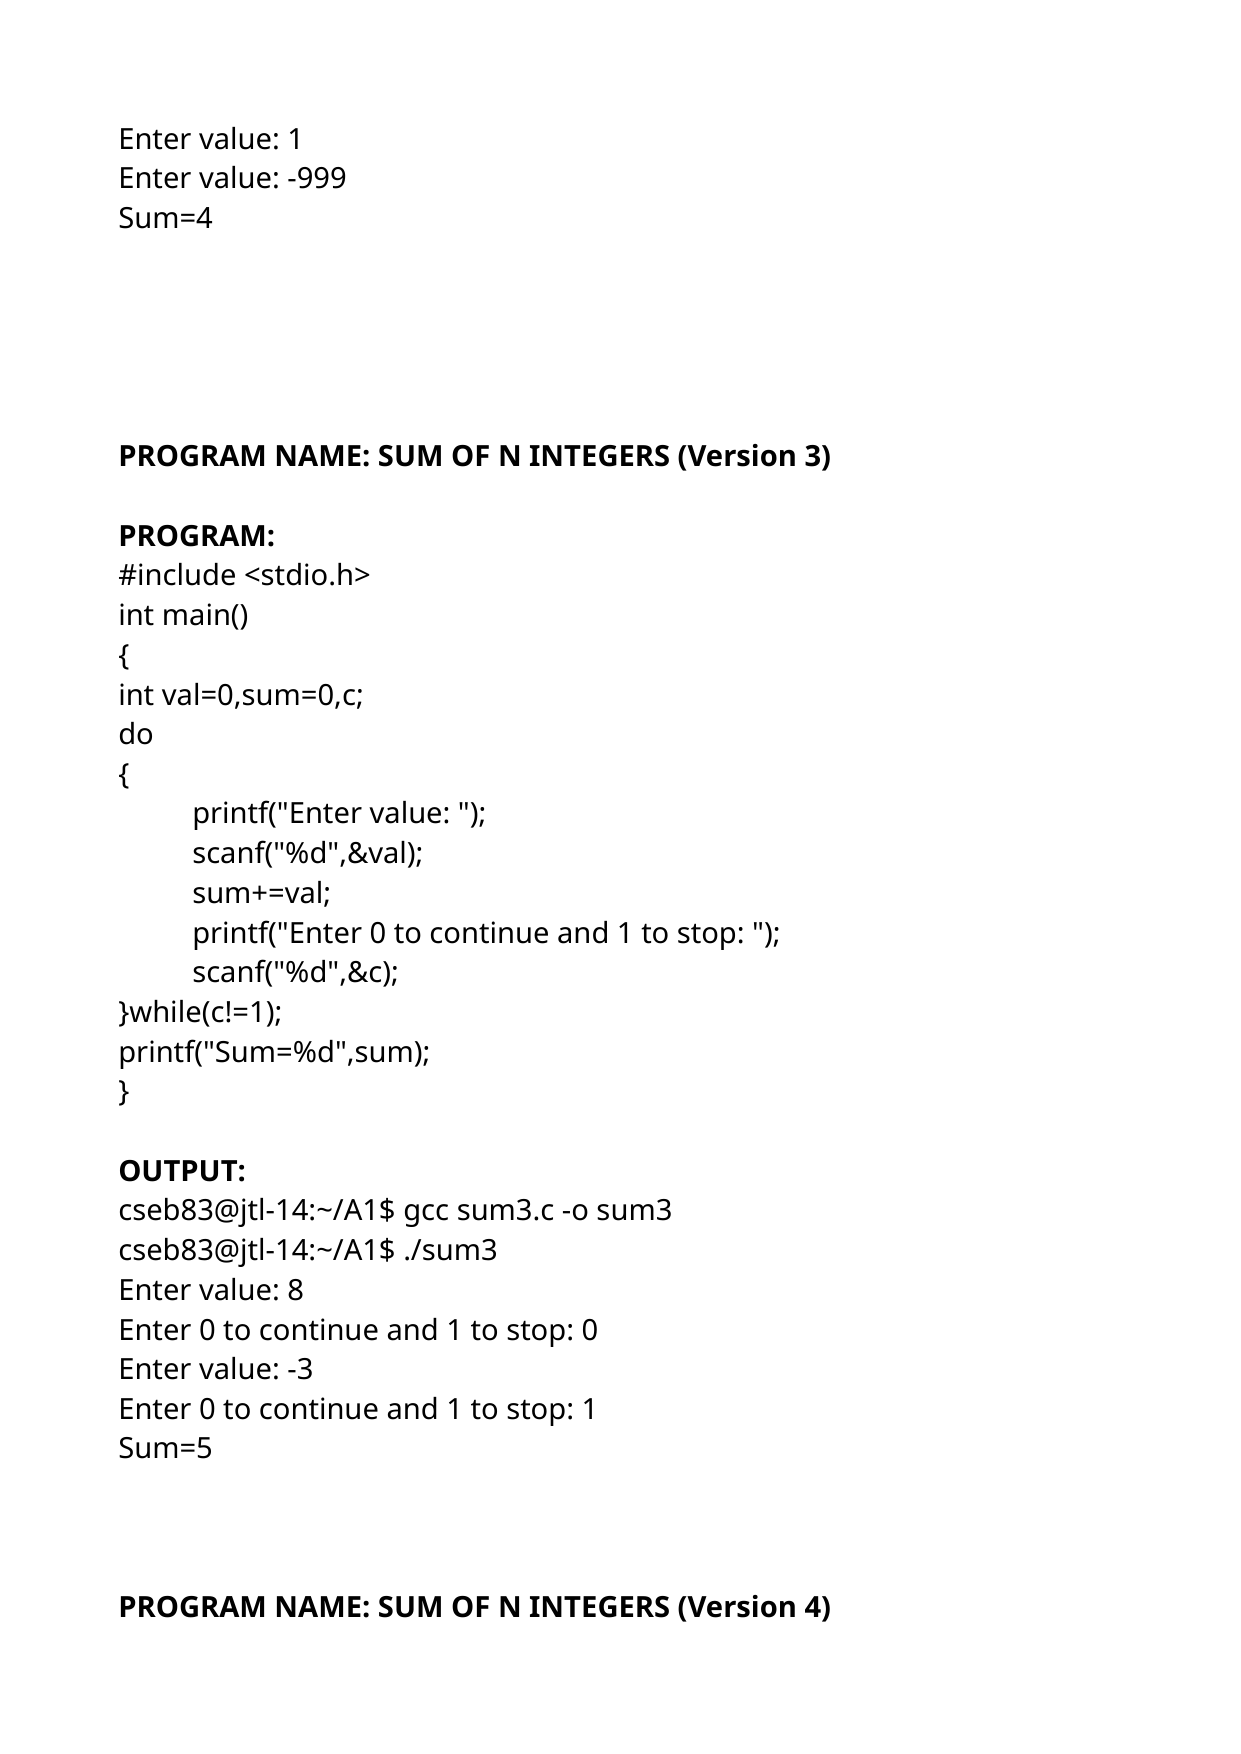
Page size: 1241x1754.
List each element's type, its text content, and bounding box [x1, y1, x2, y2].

text Sum=4 [118, 197, 1122, 237]
text scanf("%d",&c); [118, 952, 1122, 991]
text sum+=val; [118, 872, 1122, 912]
text Enter 0 to continue and 1 to stop: 0 [118, 1309, 1122, 1348]
text int main() [118, 594, 1122, 634]
text { [118, 634, 1122, 674]
text PROGRAM NAME: SUM OF N INTEGERS (Version 4) [118, 1587, 1122, 1626]
text } [118, 1071, 1122, 1110]
text Sum=5 [118, 1428, 1122, 1467]
text scanf("%d",&val); [118, 832, 1122, 872]
text int val=0,sum=0,c; [118, 674, 1122, 713]
text OUTPUT: [118, 1150, 1122, 1190]
text do [118, 713, 1122, 753]
text #include <stdio.h> [118, 555, 1122, 594]
text cseb83@jtl-14:~/A1$ ./sum3 [118, 1229, 1122, 1269]
text printf("Sum=%d",sum); [118, 1031, 1122, 1071]
text PROGRAM: [118, 515, 1122, 555]
text cseb83@jtl-14:~/A1$ gcc sum3.c -o sum3 [118, 1190, 1122, 1229]
text Enter value: -3 [118, 1348, 1122, 1388]
text printf("Enter value: "); [118, 793, 1122, 832]
text Enter value: 1 [118, 118, 1122, 158]
text PROGRAM NAME: SUM OF N INTEGERS (Version 3) [118, 436, 1122, 475]
text Enter 0 to continue and 1 to stop: 1 [118, 1388, 1122, 1428]
text Enter value: 8 [118, 1269, 1122, 1309]
text }while(c!=1); [118, 991, 1122, 1031]
text Enter value: -999 [118, 158, 1122, 197]
text printf("Enter 0 to continue and 1 to stop: "); [118, 912, 1122, 952]
text { [118, 753, 1122, 793]
